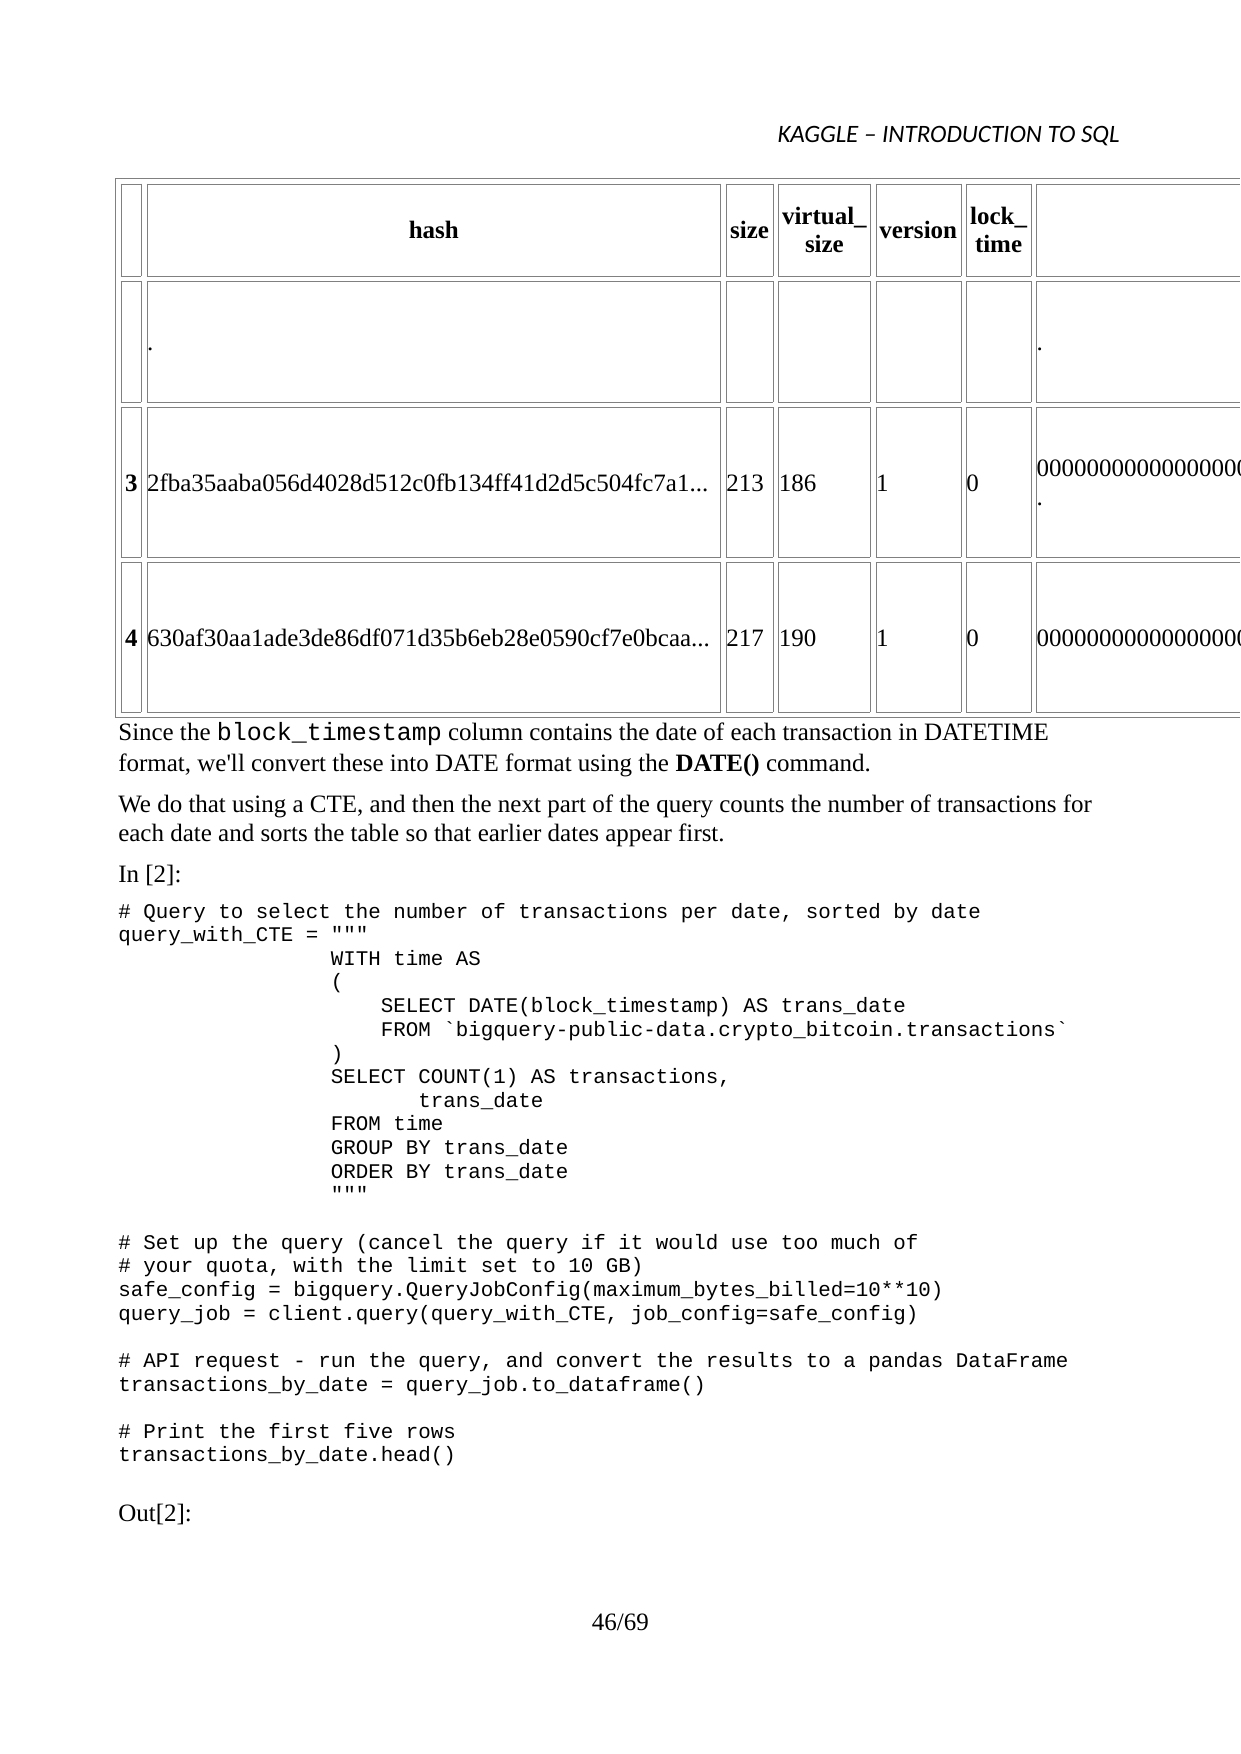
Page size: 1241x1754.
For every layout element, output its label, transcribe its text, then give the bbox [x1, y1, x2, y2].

table_cell 000000000000000000841e1fa84e8e5abdfa000936524c... [1034, 557, 1240, 712]
text FROM time [118, 1113, 1122, 1137]
table_header [118, 179, 144, 276]
text # Print the first five rows [118, 1421, 1122, 1444]
text ) [118, 1042, 1122, 1066]
text Since the block_timestamp column contains the date of each transaction in DATETIME format, we'll convert these into DATE format using the DATE() command. [118, 718, 1122, 777]
text transactions_by_date = query_job.to_dataframe() [118, 1373, 1122, 1397]
text safe_config = bigquery.QueryJobConfig(maximum_bytes_billed=10**10) [118, 1279, 1122, 1303]
table_cell 630af30aa1ade3de86df071d35b6eb28e0590cf7e0bcaa... [144, 557, 723, 712]
table_cell 0000000000000000009fd230518a5b3d50ebcd5120a844... [1037, 408, 1240, 557]
table_cell 186 [776, 402, 873, 557]
text SELECT COUNT(1) AS transactions, [118, 1066, 1122, 1090]
table_cell 4 [118, 557, 144, 712]
text # API request - run the query, and convert the results to a pandas DataFrame [118, 1350, 1122, 1373]
text FROM `bigquery-public-data.crypto_bitcoin.transactions` [118, 1019, 1122, 1042]
table_cell 0 [963, 402, 1033, 557]
text SELECT DATE(block_timestamp) AS trans_date [118, 995, 1122, 1019]
table_header version [873, 179, 963, 276]
table_cell 3 [118, 402, 144, 557]
table_cell 190 [776, 557, 873, 712]
table_header size [723, 179, 776, 276]
table_header virtual_size [776, 179, 873, 276]
table_header block_hash [1037, 185, 1240, 276]
table_cell 000000000000000000841e1fa84e8e5abdfa000936524c... [1037, 563, 1240, 712]
text # Set up the query (cancel the query if it would use too much of [118, 1232, 1122, 1255]
table_cell 0 [963, 557, 1033, 712]
text We do that using a CTE, and then the next part of the query counts the number of transactions for each date and sorts the table so that earlier dates appear first. [118, 789, 1122, 847]
text """ [118, 1184, 1122, 1208]
text Out[2]: [118, 1498, 1122, 1526]
text # Query to select the number of transactions per date, sorted by date [118, 901, 1122, 924]
table_cell [873, 276, 963, 402]
table_cell [776, 276, 873, 402]
text WITH time AS [118, 948, 1122, 972]
text query_job = client.query(query_with_CTE, job_config=safe_config) [118, 1303, 1122, 1326]
table_cell 217 [723, 557, 776, 712]
table_cell 000000000000000000d5ed15beb3085719e8f1b95f2924... [1034, 276, 1240, 402]
table_header [122, 185, 141, 276]
text ( [118, 972, 1122, 995]
text # your quota, with the limit set to 10 GB) [118, 1255, 1122, 1279]
table_cell 000000000000000000d5ed15beb3085719e8f1b95f2924... [1037, 282, 1240, 402]
table_cell 1 [873, 402, 963, 557]
table_cell 213 [723, 402, 776, 557]
text In [2]: [118, 859, 1122, 888]
table_cell 1 [873, 557, 963, 712]
table_header lock_time [963, 179, 1033, 276]
text transactions_by_date.head() [118, 1444, 1122, 1468]
table_cell [963, 276, 1033, 402]
table_cell [118, 276, 144, 402]
table_cell 2fba35aaba056d4028d512c0fb134ff41d2d5c504fc7a1... [144, 402, 723, 557]
table_cell 0000000000000000009fd230518a5b3d50ebcd5120a844... [1034, 402, 1240, 557]
table_header hash [144, 179, 723, 276]
table_header block_hash [1034, 179, 1240, 276]
text ORDER BY trans_date [118, 1161, 1122, 1184]
text GROUP BY trans_date [118, 1137, 1122, 1161]
text query_with_CTE = """ [118, 924, 1122, 948]
table_cell . [144, 276, 723, 402]
table_cell [723, 276, 776, 402]
text trans_date [118, 1090, 1122, 1113]
